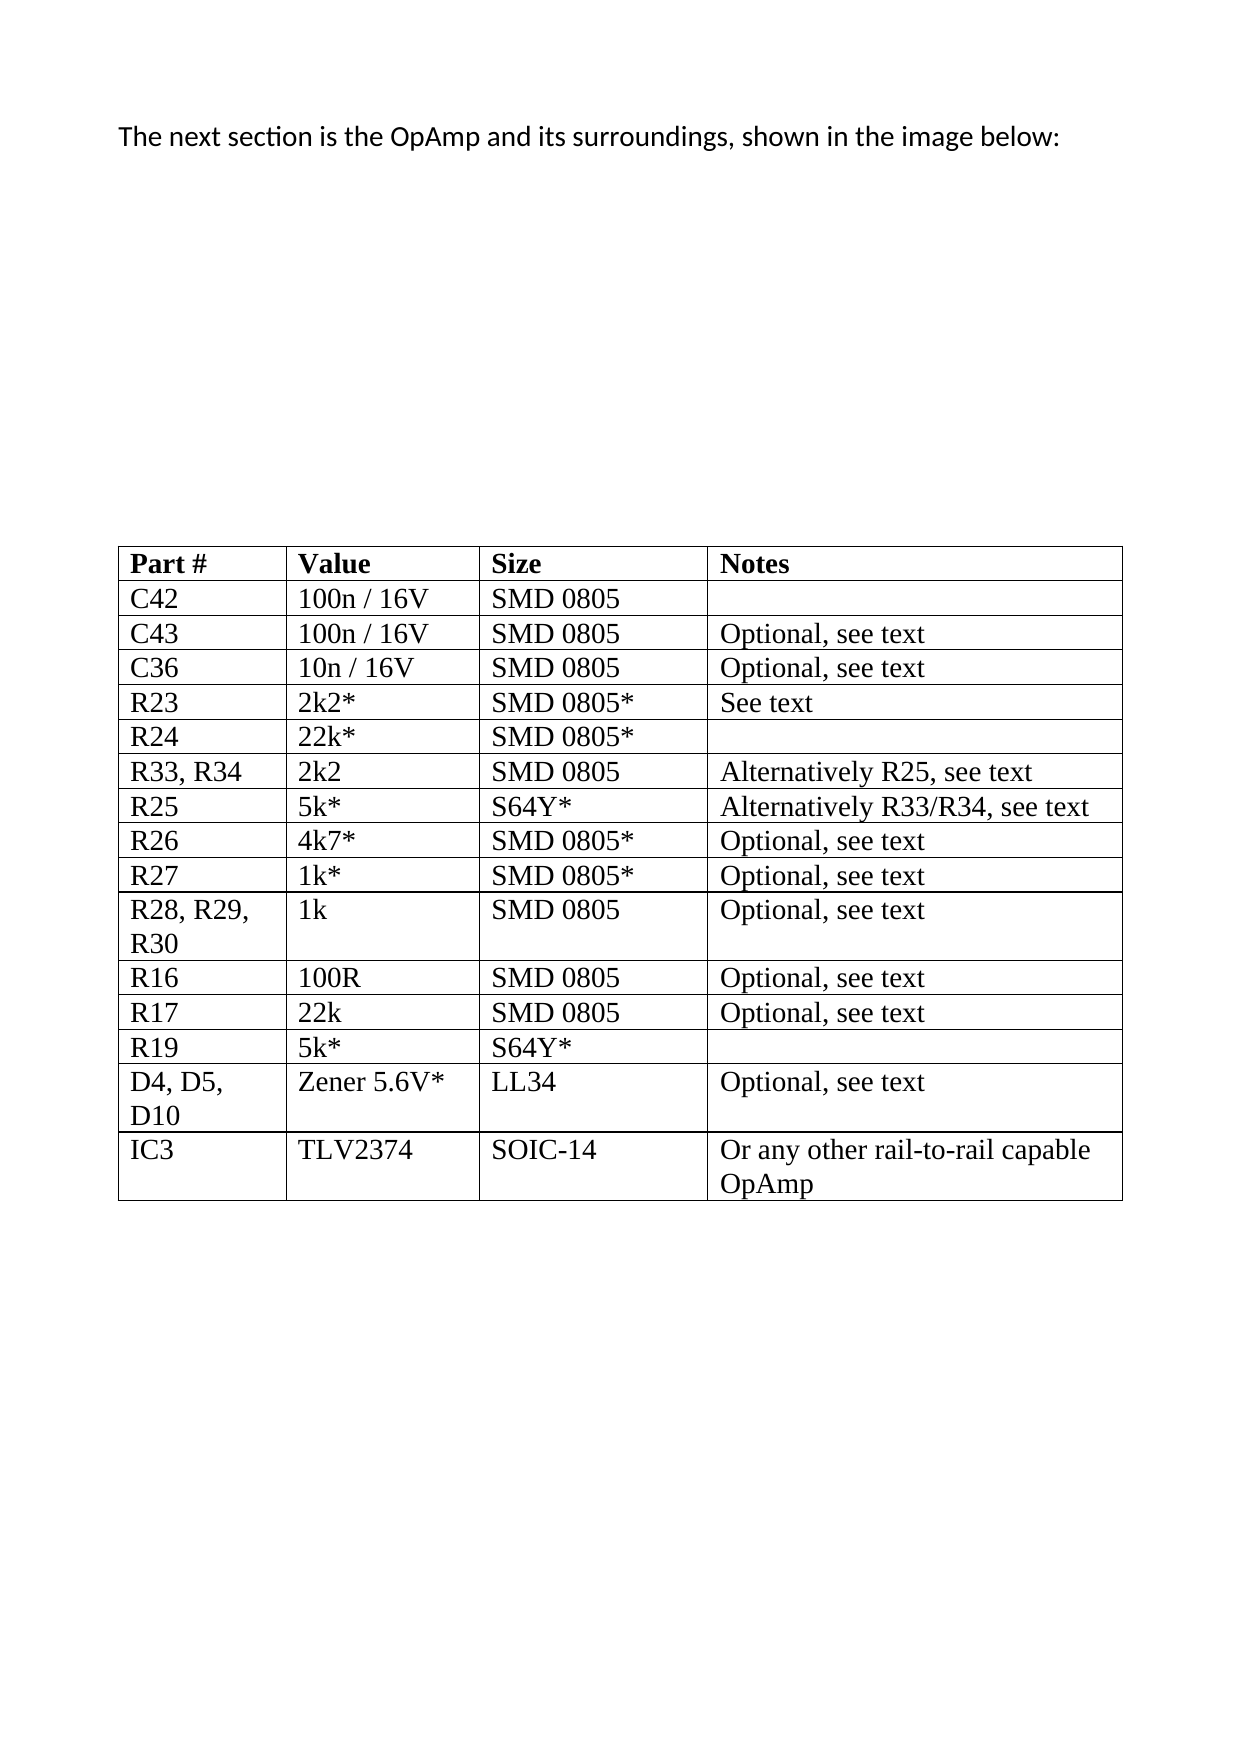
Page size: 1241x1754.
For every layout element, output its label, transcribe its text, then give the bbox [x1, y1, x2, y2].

table_cell R23 [119, 685, 286, 718]
table_cell R28, R29, R30 [119, 893, 286, 959]
table_cell SMD 0805 [480, 616, 707, 649]
table_cell D4, D5, D10 [119, 1064, 286, 1131]
table_cell SMD 0805* [480, 823, 707, 857]
table_cell SMD 0805 [480, 893, 707, 959]
table_cell LL34 [480, 1064, 707, 1131]
table_cell SMD 0805 [480, 961, 707, 994]
text The next section is the OpAmp and its surroundings, shown in the image below: [118, 118, 1122, 154]
table_cell R16 [119, 961, 286, 994]
table_cell TLV2374 [287, 1133, 479, 1199]
table_cell SMD 0805 [480, 995, 707, 1029]
table_cell 5k* [287, 1030, 479, 1063]
table_cell R19 [119, 1030, 286, 1063]
table_cell 4k7* [287, 823, 479, 857]
table_cell S64Y* [480, 789, 707, 822]
table_cell Zener 5.6V* [287, 1064, 479, 1131]
table_cell 10n / 16V [287, 650, 479, 684]
table_cell SMD 0805 [480, 650, 707, 684]
table_cell Optional, see text [708, 893, 1122, 959]
table_header Notes [708, 547, 1122, 580]
table_cell R24 [119, 720, 286, 753]
table_cell 22k [287, 995, 479, 1029]
table_cell Optional, see text [708, 616, 1122, 649]
table_cell SMD 0805* [480, 720, 707, 753]
table_header Size [480, 547, 707, 580]
table_cell 2k2 [287, 754, 479, 788]
table_cell R33, R34 [119, 754, 286, 788]
table_cell R25 [119, 789, 286, 822]
table_cell SMD 0805* [480, 858, 707, 891]
table_cell 1k* [287, 858, 479, 891]
table_cell C42 [119, 581, 286, 615]
table_cell [708, 1030, 1122, 1063]
table_cell 5k* [287, 789, 479, 822]
table_cell Alternatively R33/R34, see text [708, 789, 1122, 822]
table_cell C43 [119, 616, 286, 649]
table_cell R17 [119, 995, 286, 1029]
table_cell SMD 0805* [480, 685, 707, 718]
table_cell Optional, see text [708, 823, 1122, 857]
table_cell See text [708, 685, 1122, 718]
table_cell S64Y* [480, 1030, 707, 1063]
picture [560, 226, 680, 471]
table_cell R27 [119, 858, 286, 891]
table_cell 100n / 16V [287, 616, 479, 649]
table_cell Optional, see text [708, 995, 1122, 1029]
table_cell 100R [287, 961, 479, 994]
table_header Part # [119, 547, 286, 580]
table_cell C36 [119, 650, 286, 684]
table_cell [708, 581, 1122, 615]
table_cell 2k2* [287, 685, 479, 718]
table_cell 100n / 16V [287, 581, 479, 615]
table_cell [708, 720, 1122, 753]
table_cell Optional, see text [708, 650, 1122, 684]
table_cell 22k* [287, 720, 479, 753]
table_cell Or any other rail-to-rail capable OpAmp [708, 1133, 1122, 1199]
table_cell IC3 [119, 1133, 286, 1199]
table_cell SOIC-14 [480, 1133, 707, 1199]
table_cell R26 [119, 823, 286, 857]
table_cell Alternatively R25, see text [708, 754, 1122, 788]
table_cell SMD 0805 [480, 581, 707, 615]
table_cell 1k [287, 893, 479, 959]
table_cell Optional, see text [708, 1064, 1122, 1131]
table_cell Optional, see text [708, 961, 1122, 994]
table_header Value [287, 547, 479, 580]
table_cell Optional, see text [708, 858, 1122, 891]
table_cell SMD 0805 [480, 754, 707, 788]
